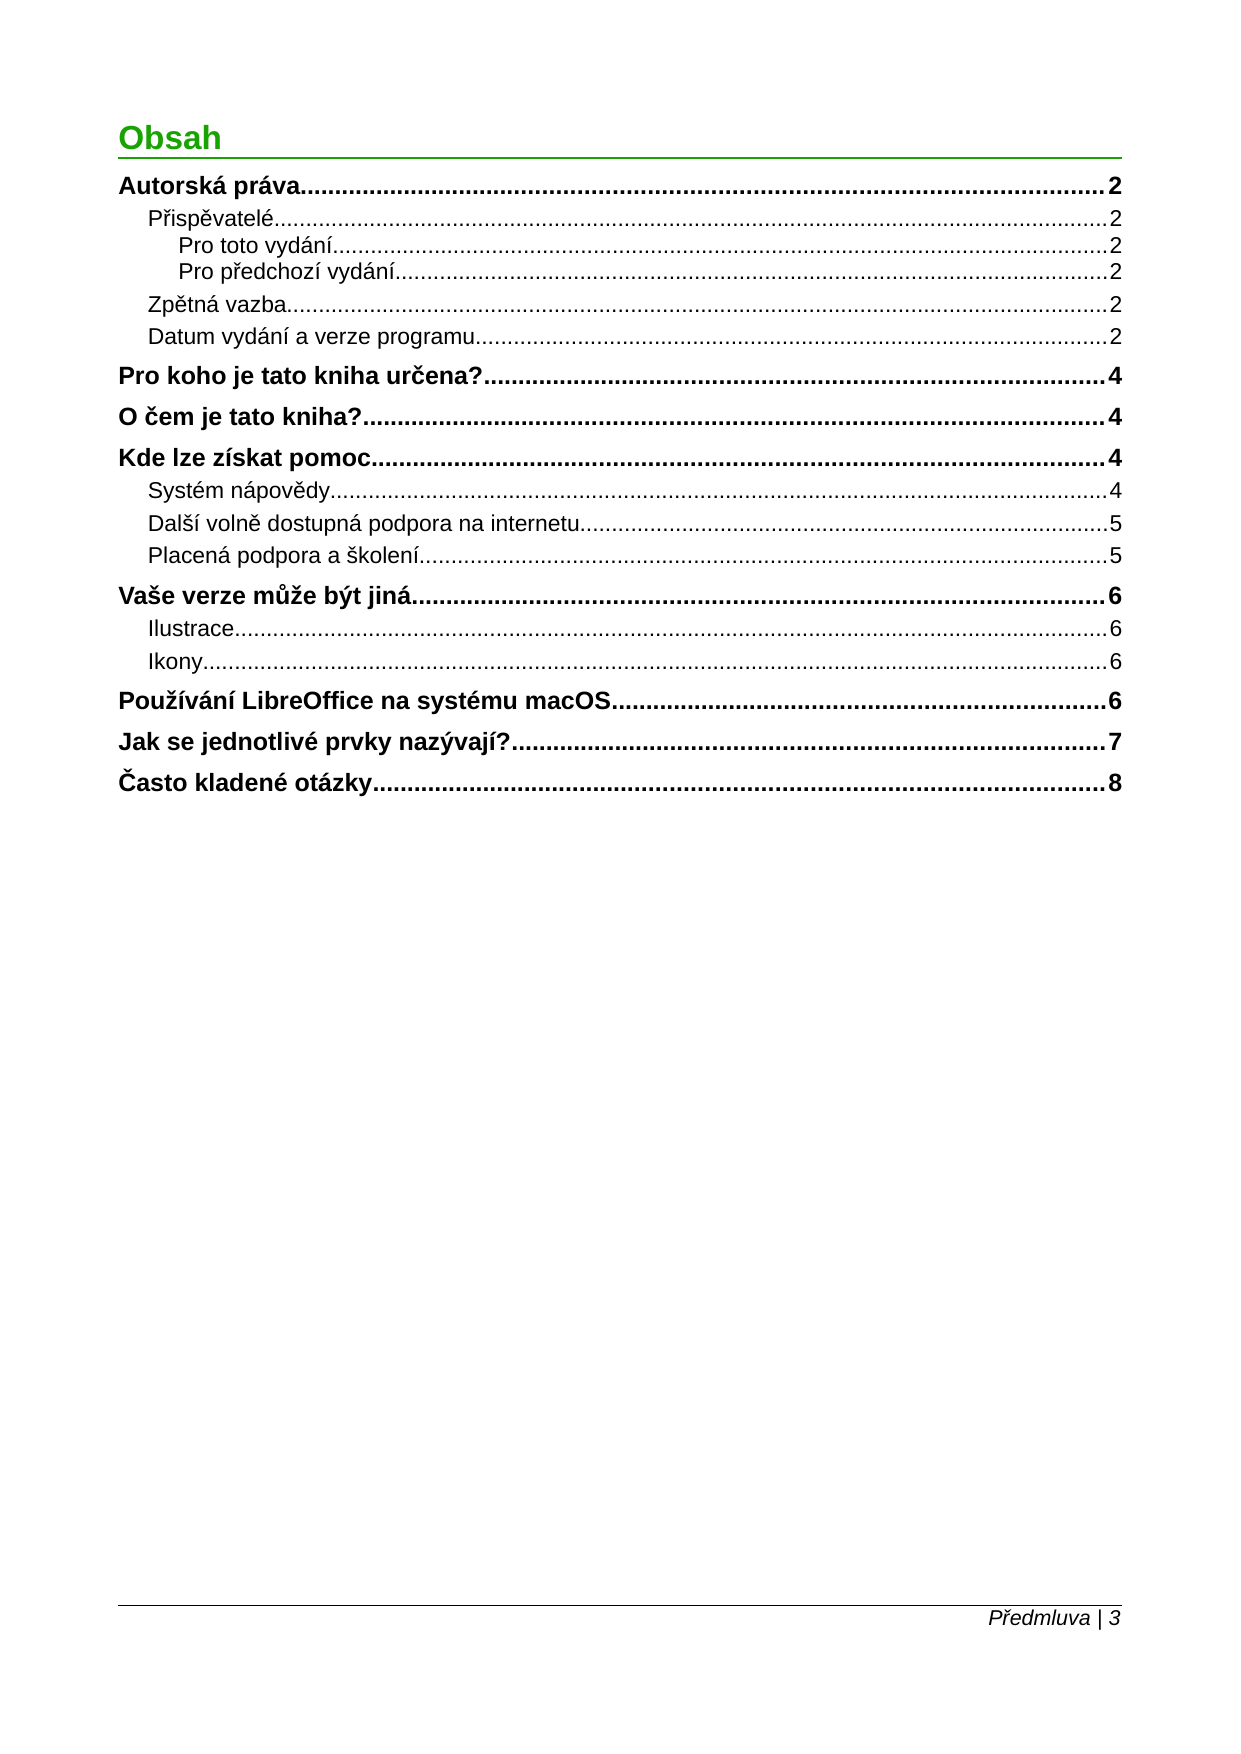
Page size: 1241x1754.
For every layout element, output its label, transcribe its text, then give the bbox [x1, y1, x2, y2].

text Pro předchozí vydání 2 [178, 258, 1122, 284]
text Zpětná vazba 2 [148, 291, 1122, 317]
text Vaše verze může být jiná 6 [118, 581, 1122, 609]
text Kde lze získat pomoc 4 [118, 443, 1122, 471]
text Ilustrace 6 [148, 615, 1122, 642]
text Placená podpora a školení 5 [148, 542, 1122, 569]
text Autorská práva 2 [118, 171, 1122, 199]
text Používání LibreOffice na systému macOS 6 [118, 686, 1122, 715]
subtitle Obsah [118, 118, 1122, 157]
text Další volně dostupná podpora na internetu 5 [148, 510, 1122, 536]
text Přispěvatelé 2 [148, 205, 1122, 232]
text Systém nápovědy 4 [148, 477, 1122, 504]
text Jak se jednotlivé prvky nazývají? 7 [118, 727, 1122, 756]
text Datum vydání a verze programu 2 [148, 323, 1122, 349]
text Často kladené otázky 8 [118, 768, 1122, 796]
text Ikony 6 [148, 648, 1122, 674]
text Pro toto vydání 2 [178, 232, 1122, 258]
text Pro koho je tato kniha určena? 4 [118, 361, 1122, 390]
text O čem je tato kniha? 4 [118, 402, 1122, 431]
